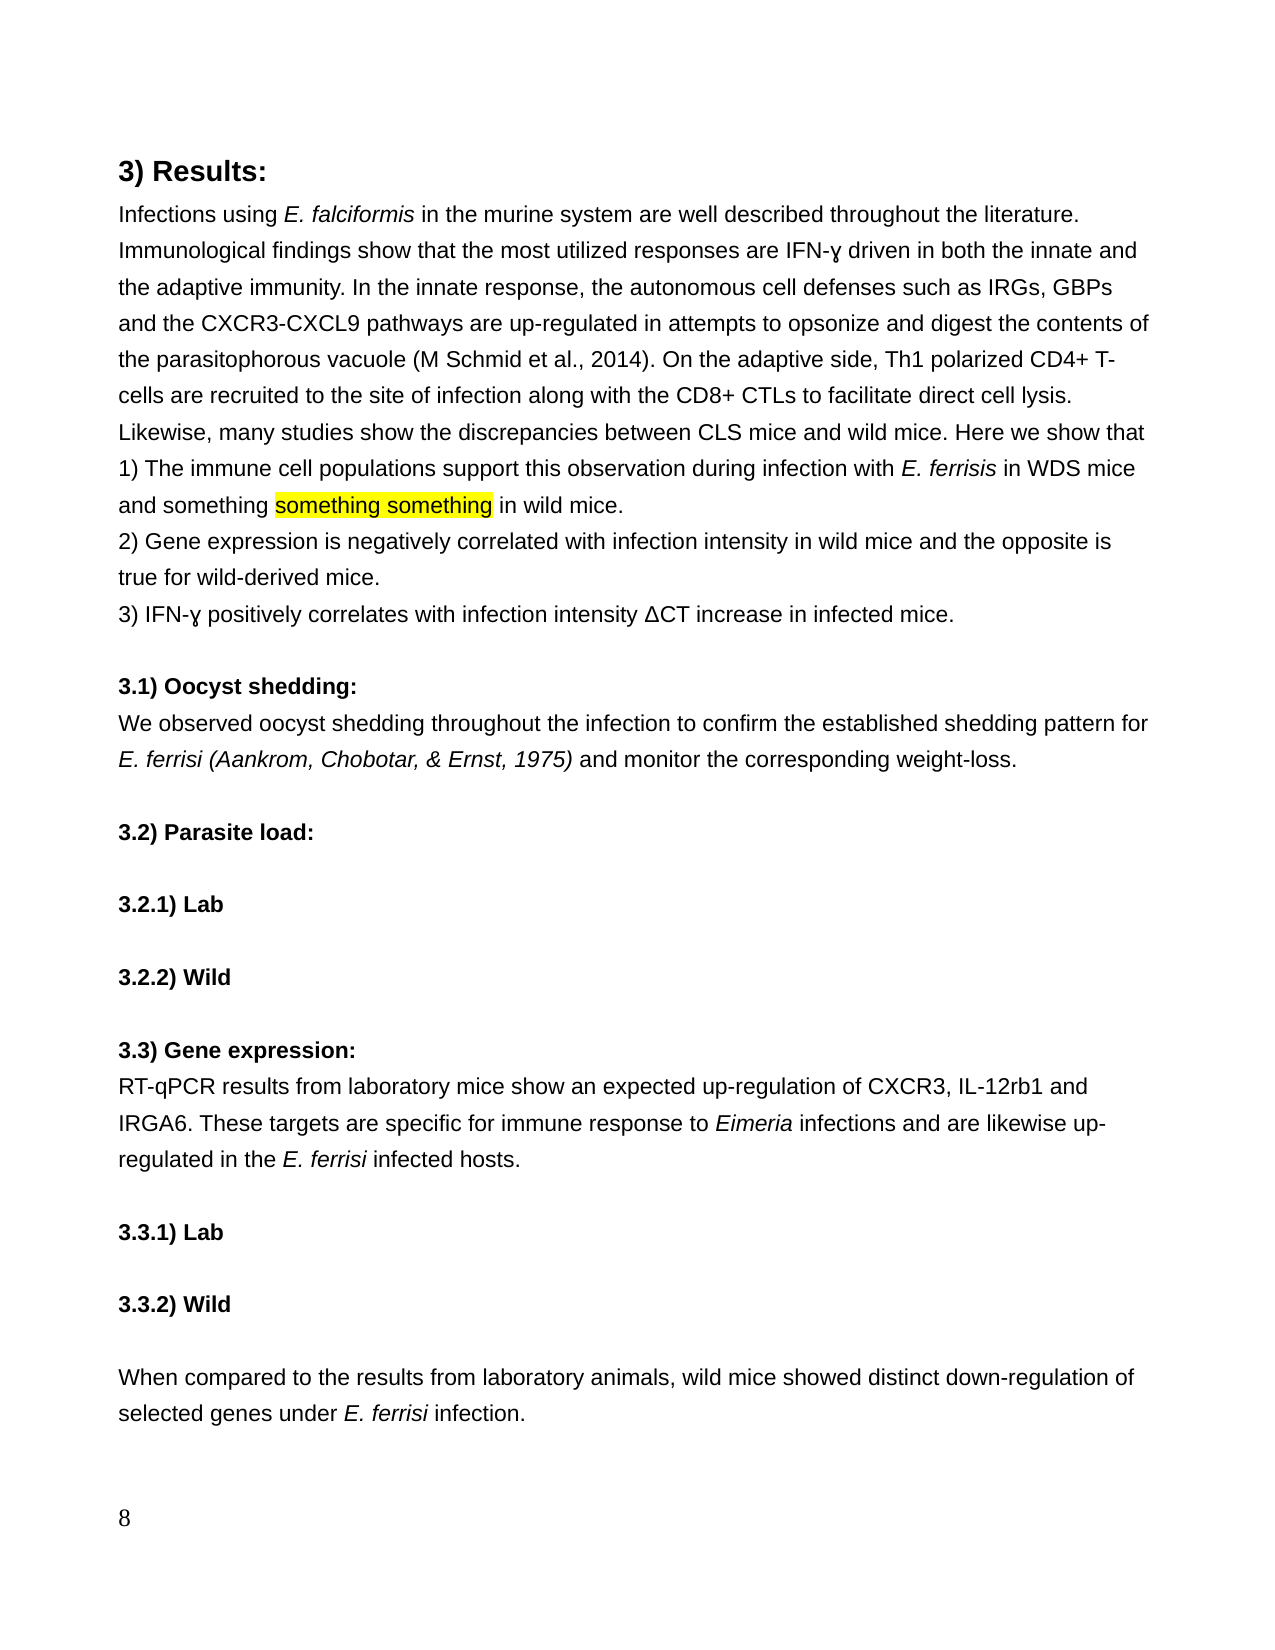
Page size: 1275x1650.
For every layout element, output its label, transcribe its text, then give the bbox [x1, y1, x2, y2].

text When compared to the results from laboratory animals, wild mice showed distinct down-regulation of selected genes under E. ferrisi infection. [118, 1364, 1157, 1427]
text 3) Results: [118, 154, 1157, 188]
text We observed oocyst shedding throughout the infection to confirm the established shedding pattern for E. ferrisi (Aankrom, Chobotar, & Ernst, 1975)⁠ and monitor the corresponding weight-loss. [118, 710, 1157, 772]
text 3.2.1) Lab [118, 891, 1157, 918]
text 3.3) Gene expression: [118, 1037, 1157, 1063]
text 3) IFN-ɣ positively correlates with infection intensity ΔCT increase in infected mice. [118, 601, 1157, 627]
text 3.2.2) Wild [118, 964, 1157, 991]
text RT-qPCR results from laboratory mice show an expected up-regulation of CXCR3, IL-12rb1 and IRGA6. These targets are specific for immune response to Eimeria infections and are likewise up-regulated in the E. ferrisi infected hosts. [118, 1073, 1157, 1172]
text 3.3.2) Wild [118, 1291, 1157, 1318]
text 3.3.1) Lab [118, 1219, 1157, 1245]
text 2) Gene expression is negatively correlated with infection intensity in wild mice and the opposite is true for wild-derived mice. [118, 528, 1157, 591]
text 1) The immune cell populations support this observation during infection with E. ferrisis in WDS mice and something something something in wild mice. [118, 455, 1157, 518]
text 3.1) Oocyst shedding: [118, 673, 1157, 700]
text Infections using E. falciformis in the murine system are well described throughout the literature. Immunological findings show that the most utilized responses are IFN-ɣ driven in both the innate and the adaptive immunity. In the innate response, the autonomous cell defenses such as IRGs, GBPs and the CXCR3-CXCL9 pathways are up-regulated in attempts to opsonize and digest the contents of the parasitophorous vacuole (M Schmid et al., 2014)⁠. On the adaptive side, Th1 polarized CD4+ T-cells are recruited to the site of infection along with the CD8+ CTLs to facilitate direct cell lysis. Likewise, many studies show the discrepancies between CLS mice and wild mice. Here we show that [118, 201, 1157, 445]
text 3.2) Parasite load: [118, 819, 1157, 845]
